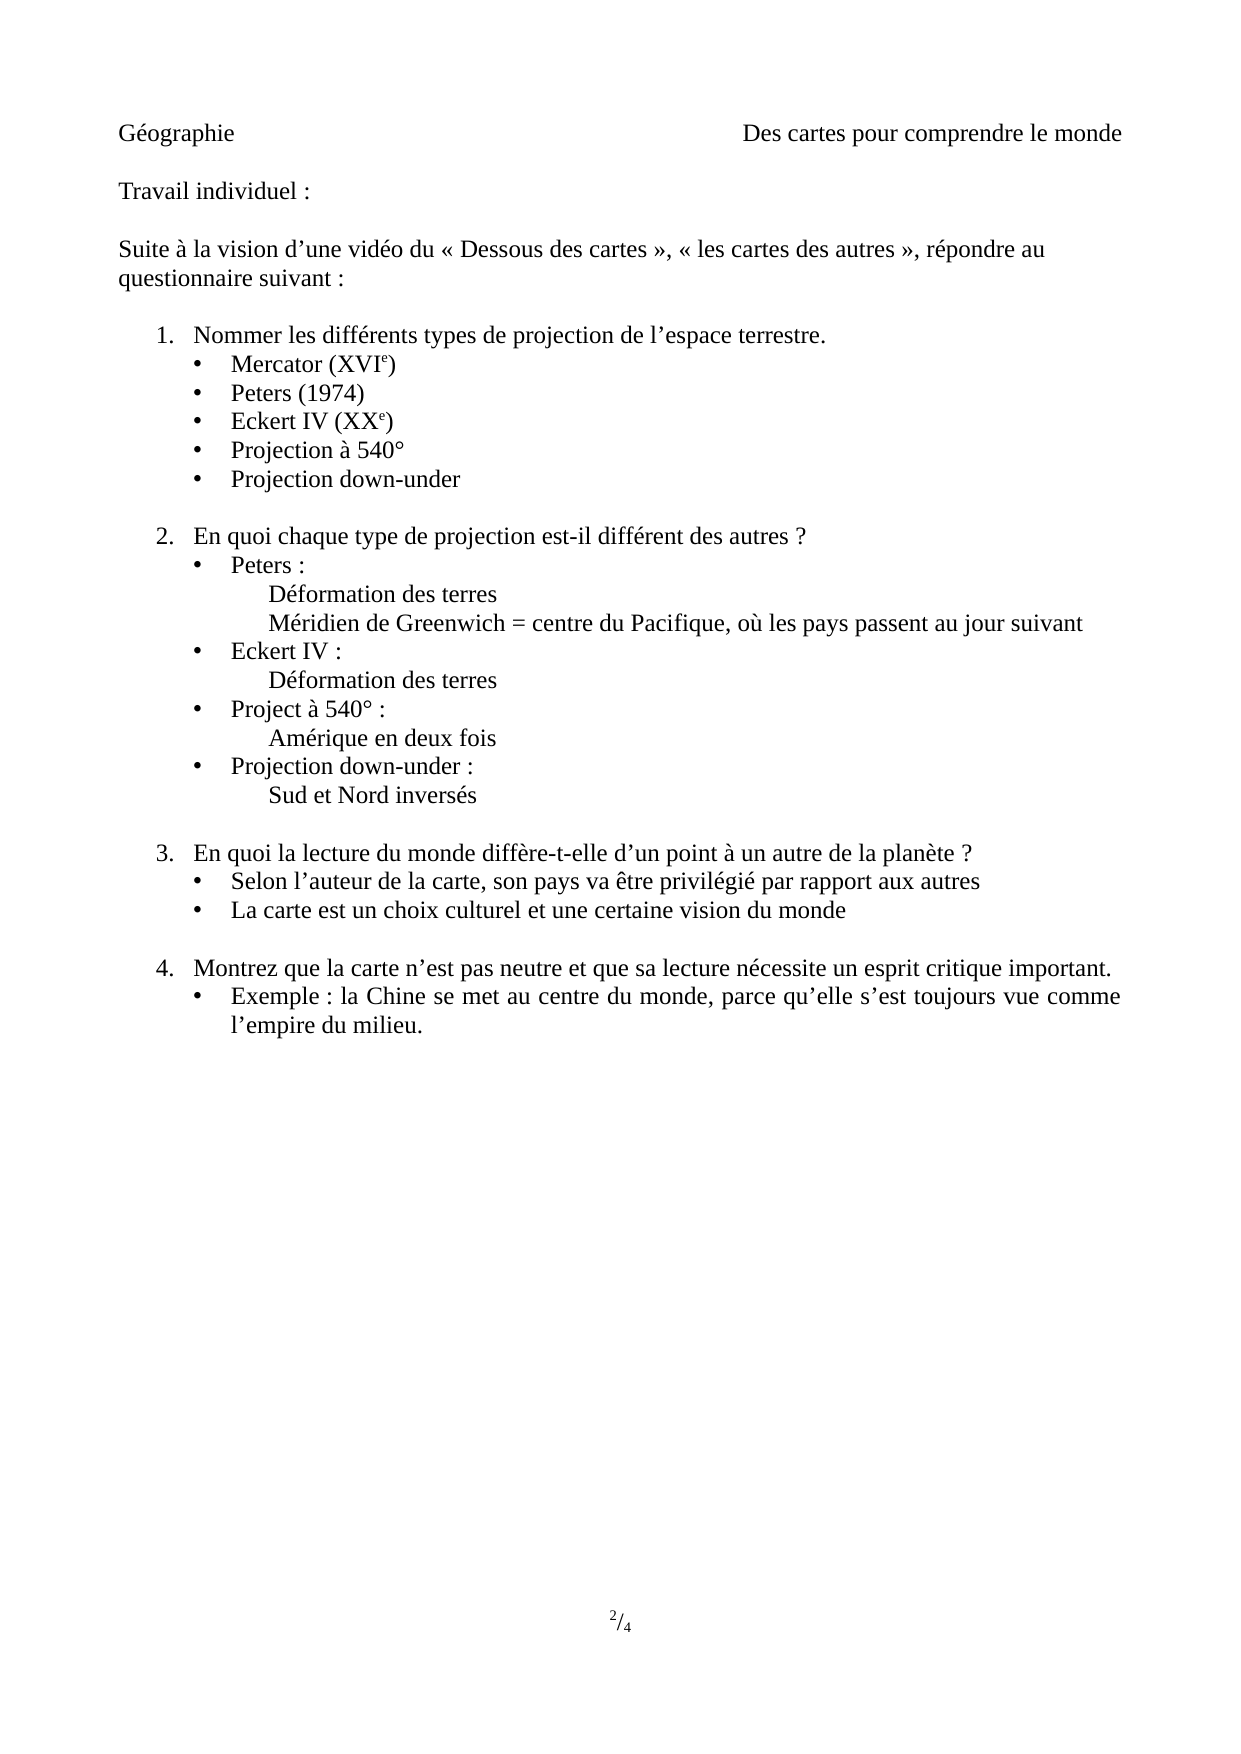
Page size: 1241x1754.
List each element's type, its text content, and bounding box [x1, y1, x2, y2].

text Travail individuel : [118, 176, 1122, 205]
list En quoi la lecture du monde diffère-t-elle d’un point à un autre de la planète ? [156, 838, 1122, 866]
list Exemple : la Chine se met au centre du monde, parce qu’elle s’est toujours vue comme l’empire du milieu. [193, 981, 1122, 1039]
list Amérique en deux fois [231, 723, 1122, 751]
list La carte est un choix culturel et une certaine vision du monde [193, 895, 1122, 924]
list Méridien de Greenwich = centre du Pacifique, où les pays passent au jour suivant [231, 608, 1122, 636]
list Selon l’auteur de la carte, son pays va être privilégié par rapport aux autres [193, 866, 1122, 895]
list Déformation des terres [231, 579, 1122, 608]
list Projection down-under [193, 464, 1122, 493]
list Eckert IV : [193, 636, 1122, 665]
list Nommer les différents types de projection de l’espace terrestre. [156, 320, 1122, 349]
list Peters : [193, 550, 1122, 579]
list Sud et Nord inversés [231, 780, 1122, 809]
list Mercator (XVIe) [193, 349, 1122, 378]
list Montrez que la carte n’est pas neutre et que sa lecture nécessite un esprit critique important. [156, 953, 1122, 981]
list Déformation des terres [231, 665, 1122, 694]
list Peters (1974) [193, 378, 1122, 406]
list Projection down-under : [193, 751, 1122, 780]
list Eckert IV (XXe) [193, 406, 1122, 435]
text Suite à la vision d’une vidéo du « Dessous des cartes », « les cartes des autres », répondre au questionnaire suivant : [118, 234, 1122, 291]
list Project à 540° : [193, 694, 1122, 723]
list Projection à 540° [193, 435, 1122, 464]
list En quoi chaque type de projection est-il différent des autres ? [156, 521, 1122, 550]
